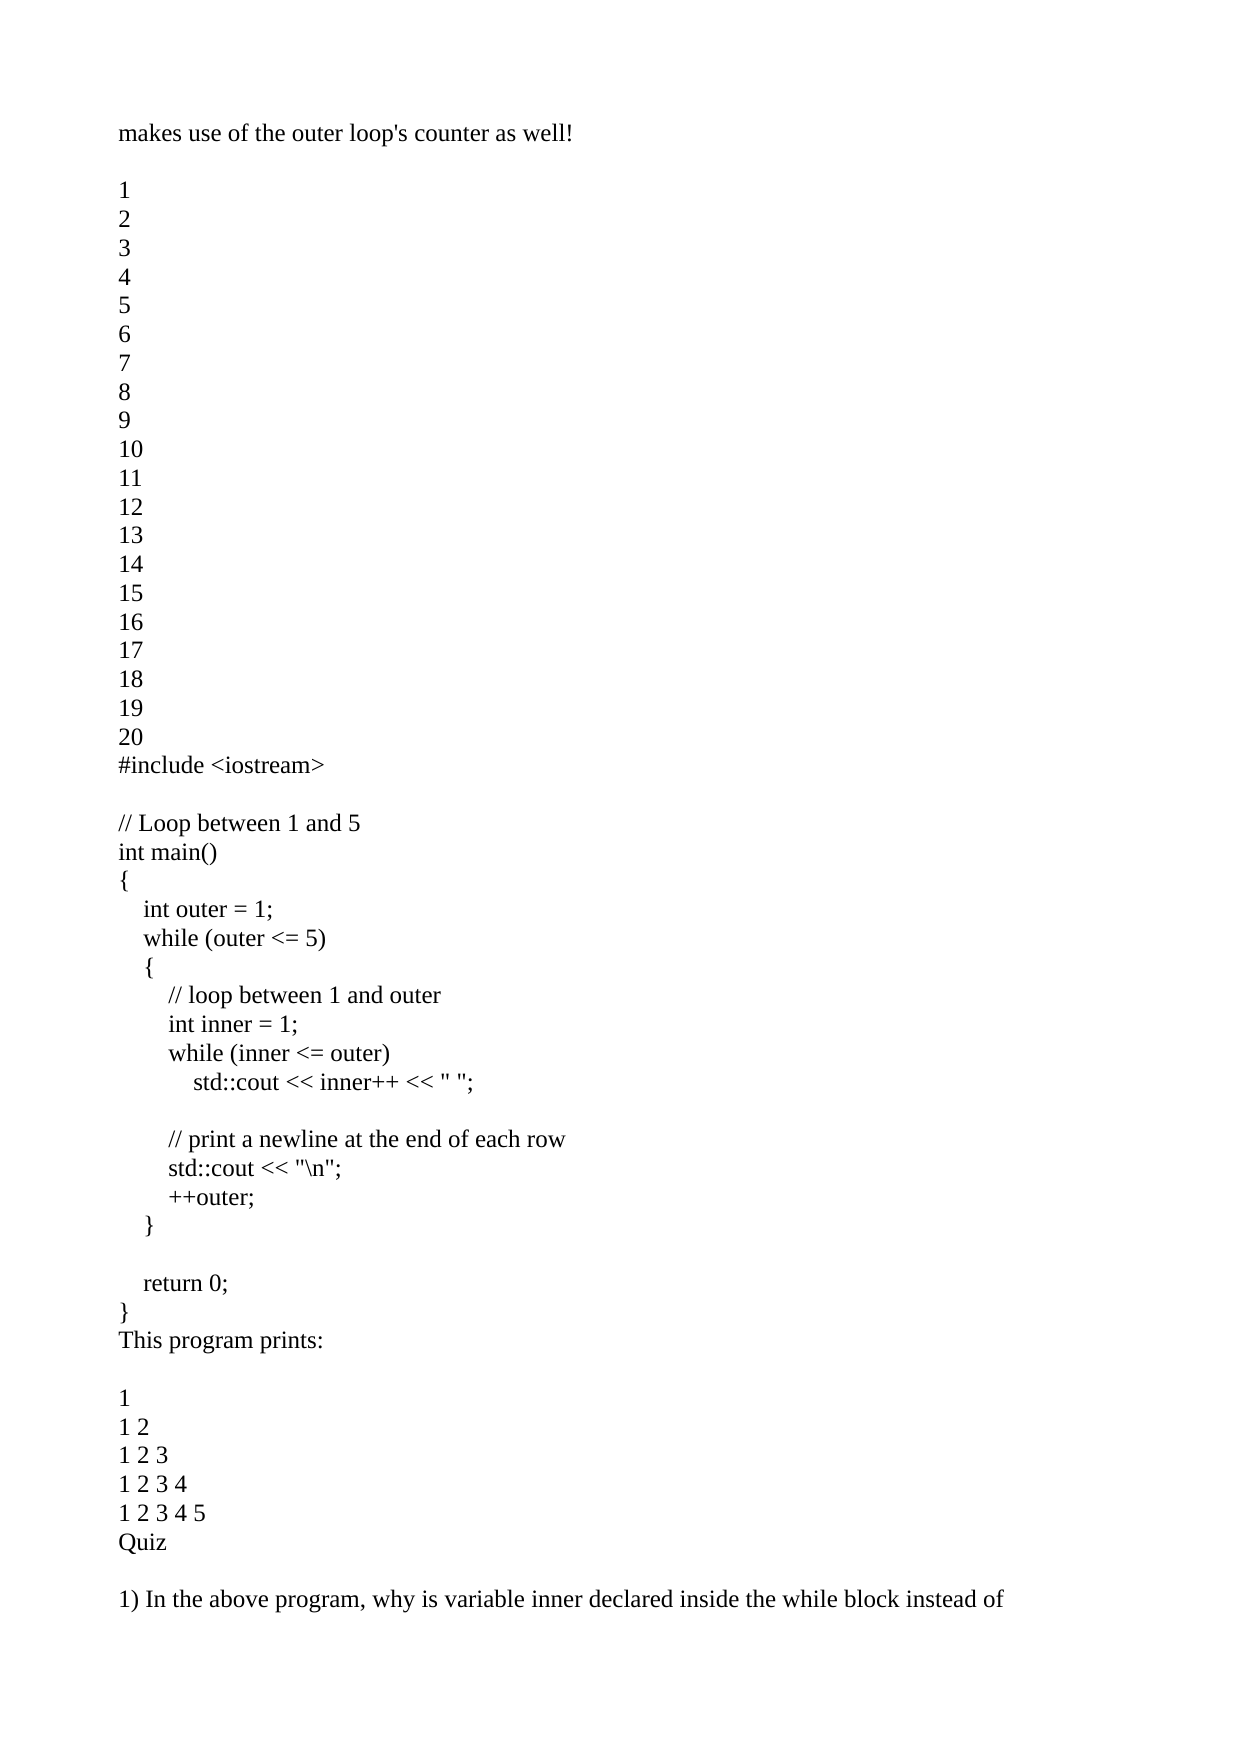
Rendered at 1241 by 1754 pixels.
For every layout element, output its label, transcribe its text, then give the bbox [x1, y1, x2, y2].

text 14 [118, 549, 1122, 578]
text This program prints: [118, 1326, 1122, 1354]
text } [118, 1297, 1122, 1326]
text 15 [118, 578, 1122, 607]
text 3 [118, 233, 1122, 262]
text 1 2 3 4 5 [118, 1498, 1122, 1527]
text while (inner <= outer) [118, 1038, 1122, 1067]
text 7 [118, 348, 1122, 377]
text 6 [118, 319, 1122, 348]
text while (outer <= 5) [118, 923, 1122, 952]
text { [118, 952, 1122, 981]
text Quiz [118, 1527, 1122, 1556]
text return 0; [118, 1268, 1122, 1297]
text 2 [118, 204, 1122, 233]
text // Loop between 1 and 5 [118, 808, 1122, 837]
text 19 [118, 693, 1122, 722]
text // loop between 1 and outer [118, 981, 1122, 1009]
text 10 [118, 434, 1122, 463]
text // print a newline at the end of each row [118, 1124, 1122, 1153]
text 1 2 3 4 [118, 1469, 1122, 1498]
text int main() [118, 837, 1122, 866]
text } [118, 1211, 1122, 1239]
text ++outer; [118, 1182, 1122, 1211]
text std::cout << "\n"; [118, 1153, 1122, 1182]
text 12 [118, 492, 1122, 521]
text 5 [118, 291, 1122, 319]
text int outer = 1; [118, 894, 1122, 923]
text 17 [118, 636, 1122, 664]
text 1 [118, 176, 1122, 204]
text 20 [118, 722, 1122, 751]
text 9 [118, 406, 1122, 434]
text 16 [118, 607, 1122, 636]
text 13 [118, 521, 1122, 549]
text std::cout << inner++ << " "; [118, 1067, 1122, 1096]
text int inner = 1; [118, 1009, 1122, 1038]
text 8 [118, 377, 1122, 406]
text 4 [118, 262, 1122, 291]
text 1 [118, 1383, 1122, 1412]
text 18 [118, 664, 1122, 693]
text 11 [118, 463, 1122, 492]
text 1 2 [118, 1412, 1122, 1441]
text makes use of the outer loop's counter as well! [118, 118, 1122, 147]
text { [118, 866, 1122, 894]
text #include <iostream> [118, 751, 1122, 779]
text 1 2 3 [118, 1441, 1122, 1469]
text 1) In the above program, why is variable inner declared inside the while block instead of [118, 1584, 1122, 1613]
